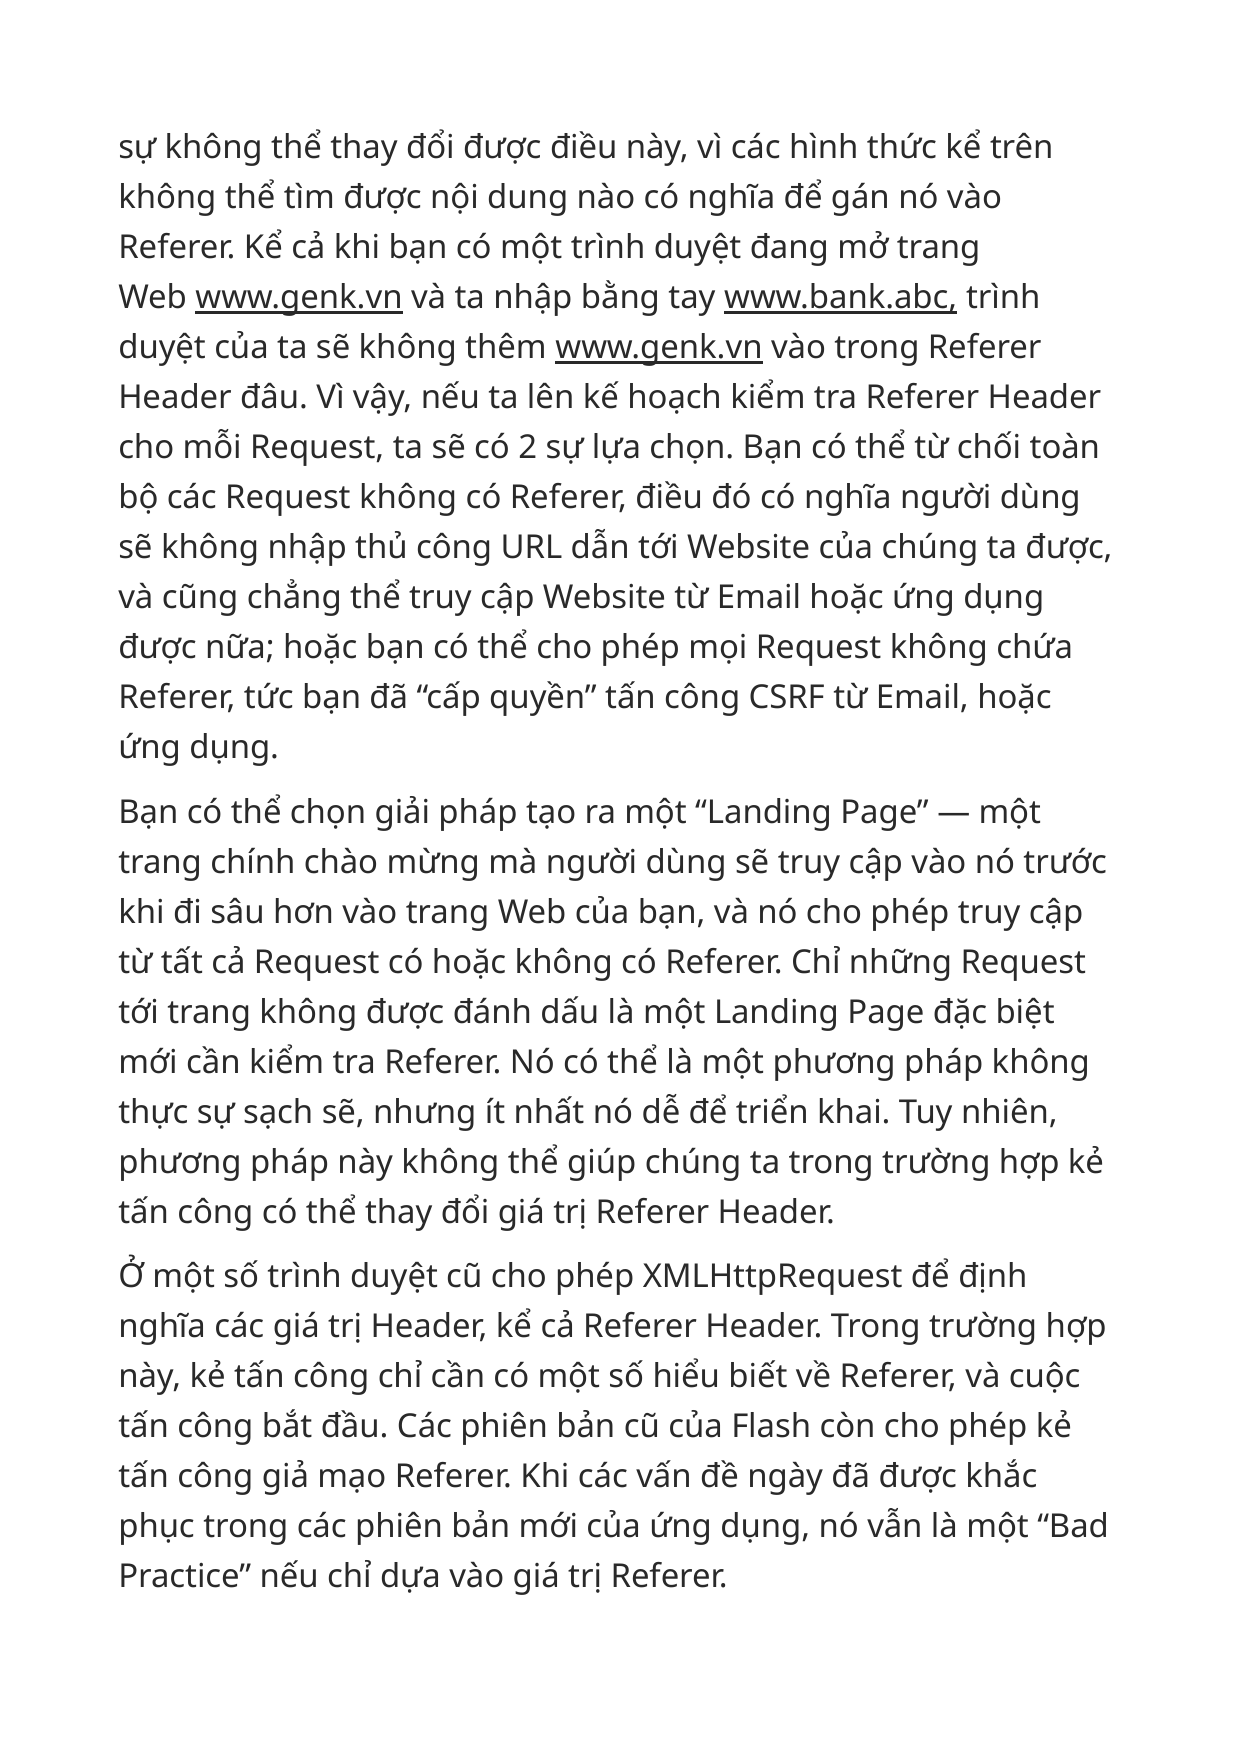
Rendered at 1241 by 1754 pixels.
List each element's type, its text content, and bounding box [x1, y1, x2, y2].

text Bạn có thể chọn giải pháp tạo ra một “Landing Page” — một trang chính chào mừng mà người dùng sẽ truy cập vào nó trước khi đi sâu hơn vào trang Web của bạn, và nó cho phép truy cập từ tất cả Request có hoặc không có Referer. Chỉ những Request tới trang không được đánh dấu là một Landing Page đặc biệt mới cần kiểm tra Referer. Nó có thể là một phương pháp không thực sự sạch sẽ, nhưng ít nhất nó dễ để triển khai. Tuy nhiên, phương pháp này không thể giúp chúng ta trong trường hợp kẻ tấn công có thể thay đổi giá trị Referer Header. [118, 783, 1122, 1233]
text Ở một số trình duyệt cũ cho phép XMLHttpRequest để định nghĩa các giá trị Header, kể cả Referer Header. Trong trường hợp này, kẻ tấn công chỉ cần có một số hiểu biết về Referer, và cuộc tấn công bắt đầu. Các phiên bản cũ của Flash còn cho phép kẻ tấn công giả mạo Referer. Khi các vấn đề ngày đã được khắc phục trong các phiên bản mới của ứng dụng, nó vẫn là một “Bad Practice” nếu chỉ dựa vào giá trị Referer. [118, 1247, 1122, 1597]
text sự không thể thay đổi được điều này, vì các hình thức kể trên không thể tìm được nội dung nào có nghĩa để gán nó vào Referer. Kể cả khi bạn có một trình duyệt đang mở trang Web www.genk.vn và ta nhập bằng tay www.bank.abc, trình duyệt của ta sẽ không thêm www.genk.vn vào trong Referer Header đâu. Vì vậy, nếu ta lên kế hoạch kiểm tra Referer Header cho mỗi Request, ta sẽ có 2 sự lựa chọn. Bạn có thể từ chối toàn bộ các Request không có Referer, điều đó có nghĩa người dùng sẽ không nhập thủ công URL dẫn tới Website của chúng ta được, và cũng chẳng thể truy cập Website từ Email hoặc ứng dụng được nữa; hoặc bạn có thể cho phép mọi Request không chứa Referer, tức bạn đã “cấp quyền” tấn công CSRF từ Email, hoặc ứng dụng. [118, 118, 1122, 768]
